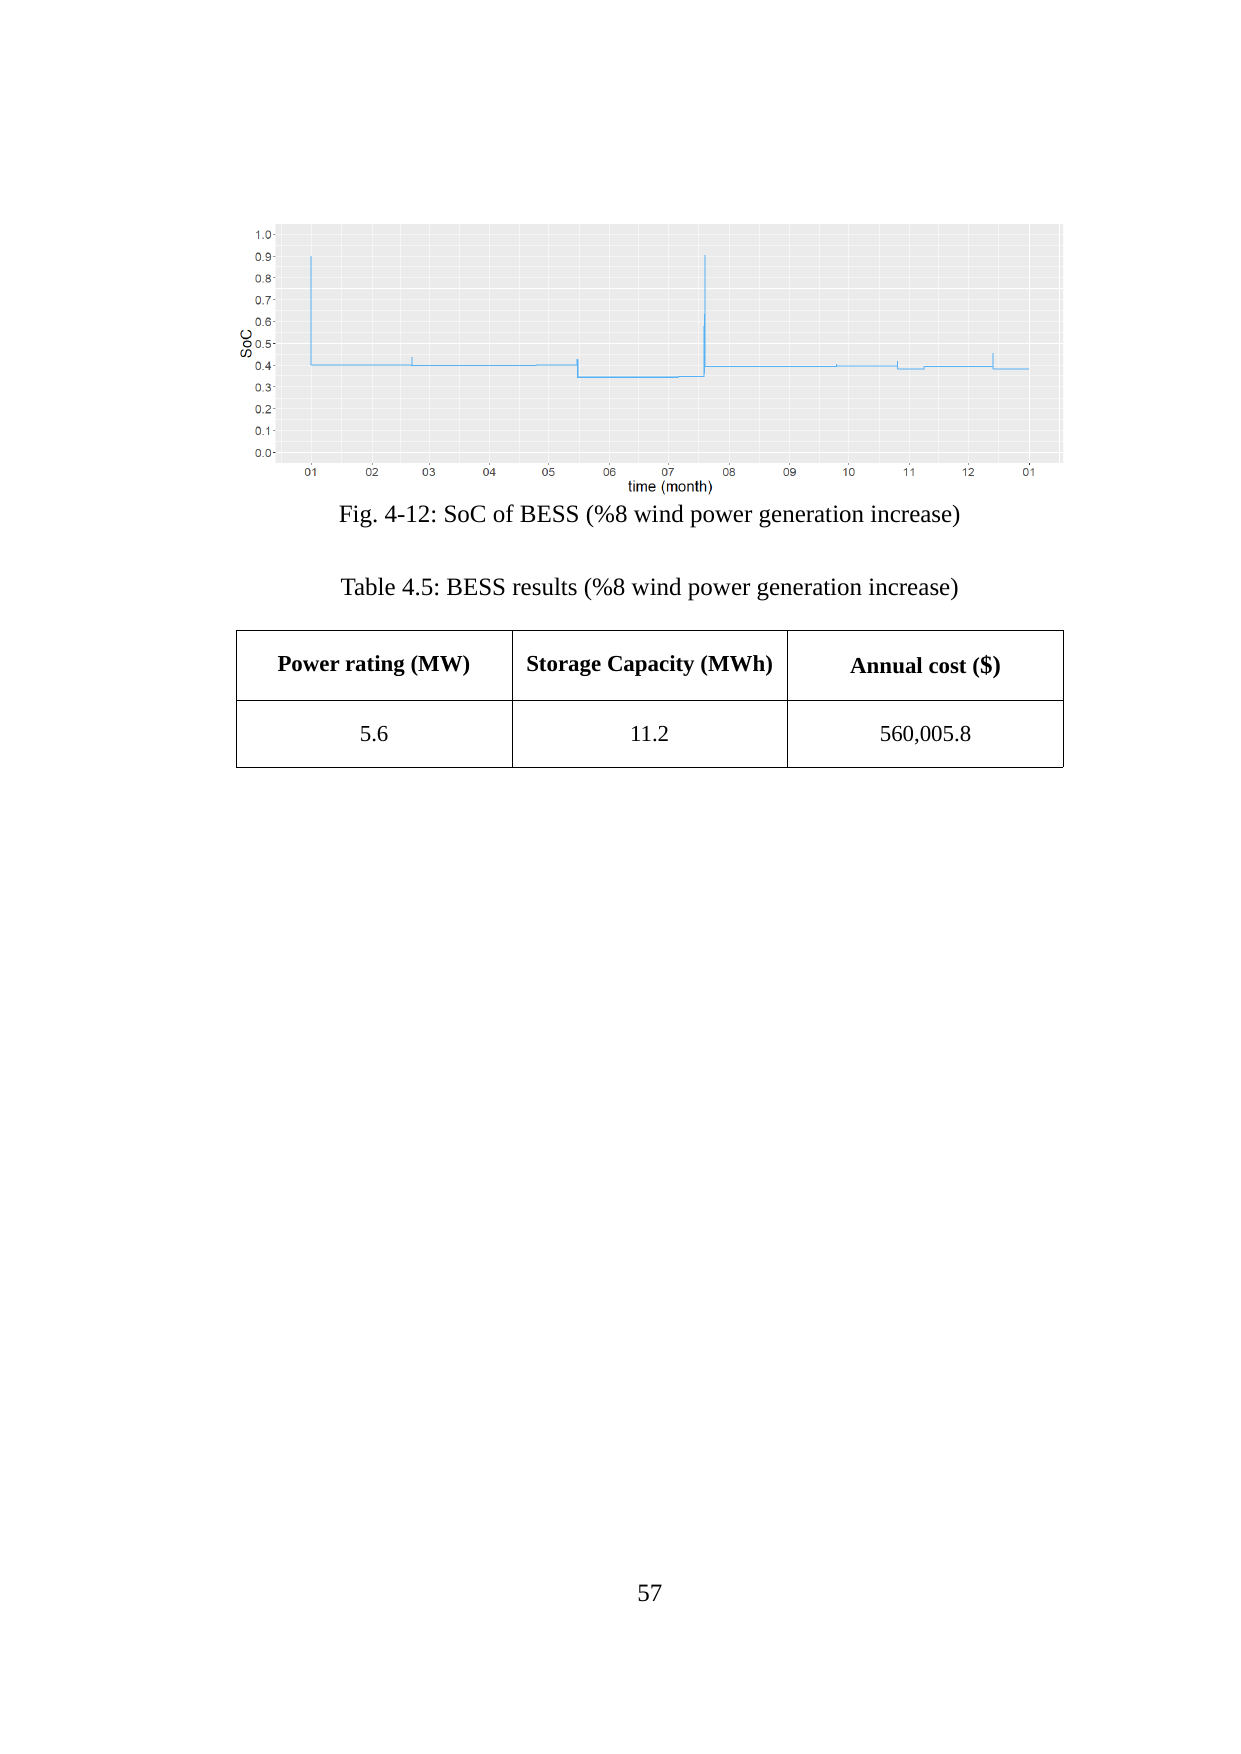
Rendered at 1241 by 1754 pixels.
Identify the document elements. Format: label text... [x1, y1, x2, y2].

picture [236, 219, 1064, 497]
table_header Power rating (MW) [237, 631, 512, 699]
text Fig. 4-12: SoC of BESS (%8 wind power generation increase) [236, 497, 1063, 528]
table_cell 11.2 [513, 701, 787, 767]
table_header Storage Capacity (MWh) [513, 631, 787, 699]
table_cell 560,005.8 [788, 701, 1063, 767]
table_cell 5.6 [237, 701, 512, 767]
text Table 4.5: BESS results (%8 wind power generation increase) [236, 572, 1063, 601]
table_header Annual cost ($) [788, 631, 1063, 699]
